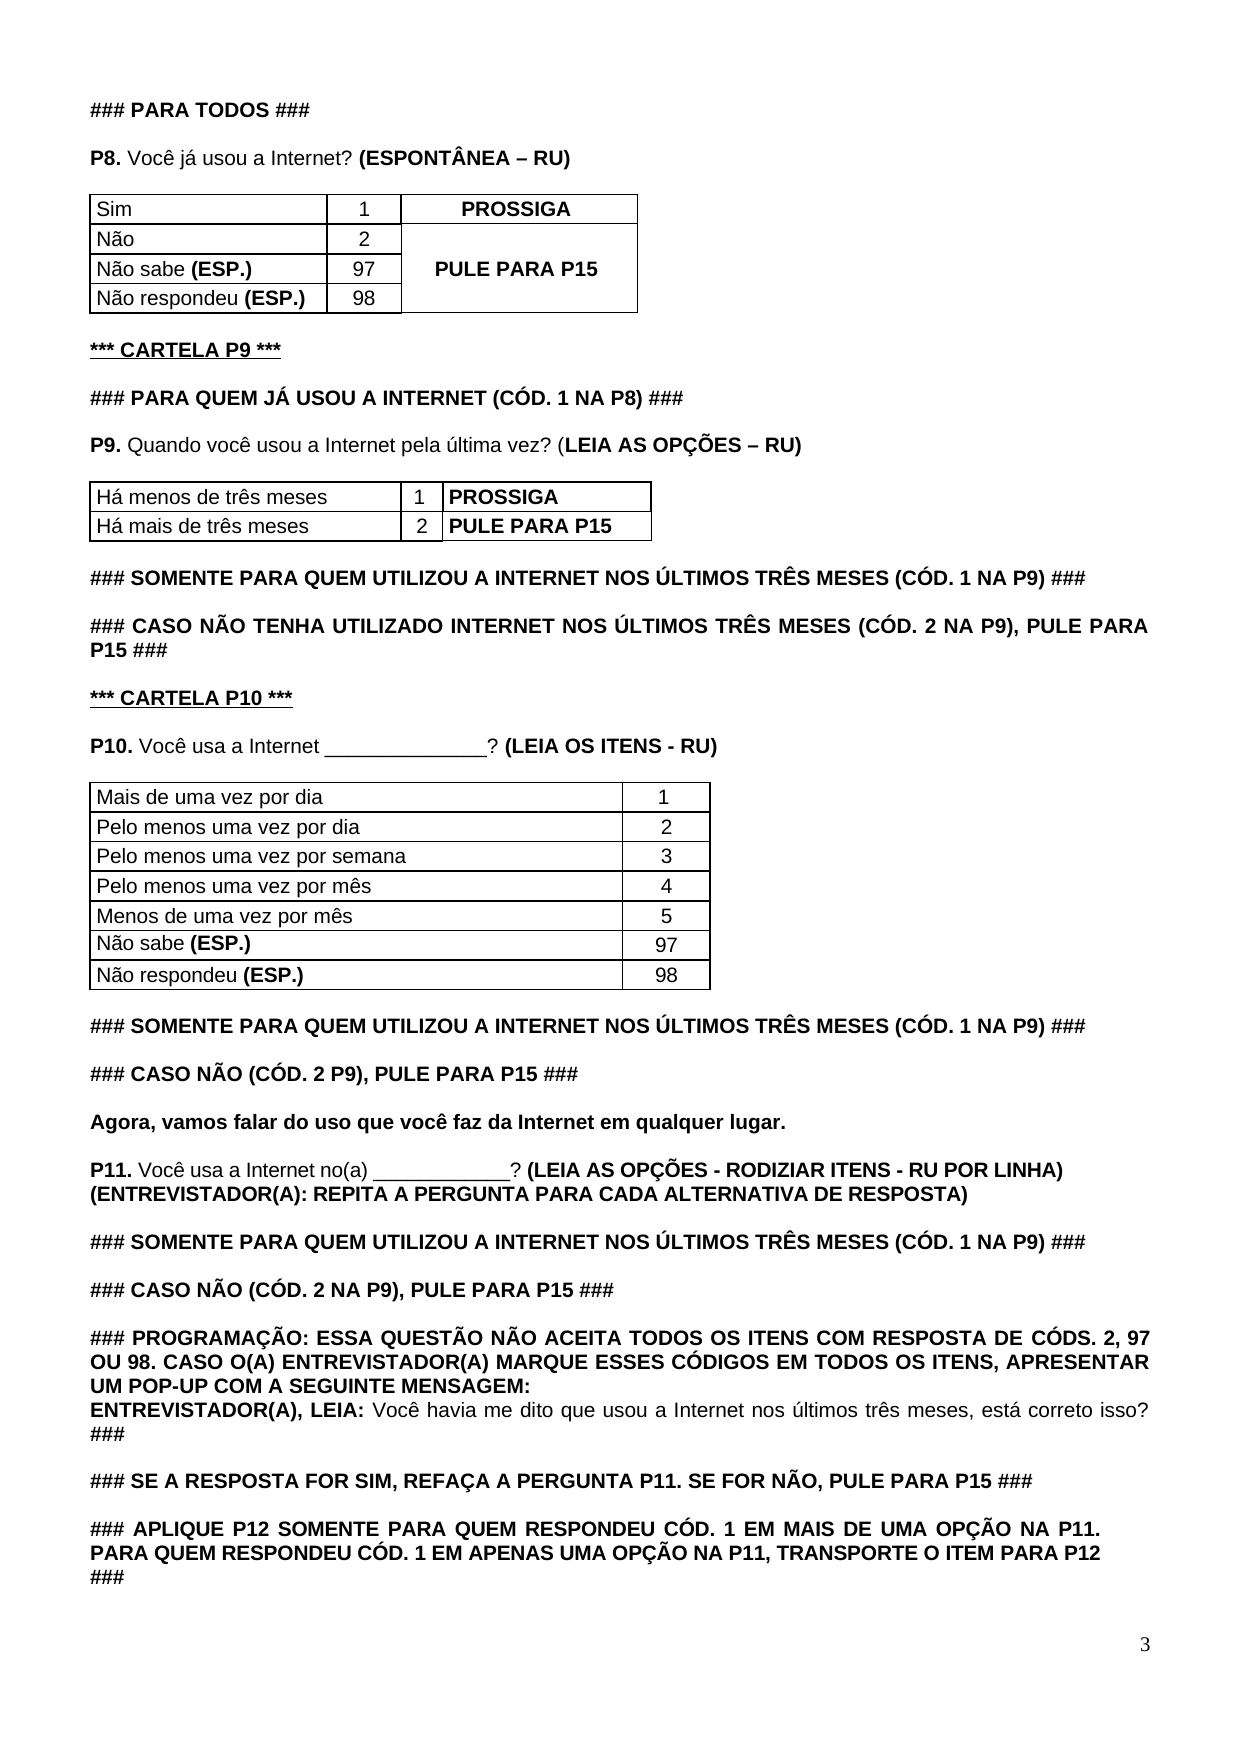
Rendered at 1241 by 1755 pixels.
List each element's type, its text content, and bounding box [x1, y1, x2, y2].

text P10. Você usa a Internet ______________? (LEIA OS ITENS - RU) [90, 734, 1150, 758]
text ### CASO NÃO (CÓD. 2 NA P9), PULE PARA P15 ### [90, 1278, 1150, 1302]
table_header Sim [91, 195, 326, 223]
text ### CASO NÃO TENHA UTILIZADO INTERNET NOS ÚLTIMOS TRÊS MESES (CÓD. 2 NA P9), PULE PARA P15 ### [90, 614, 1150, 662]
table_cell Não [91, 225, 326, 253]
table_cell Há mais de três meses [91, 512, 400, 540]
text (ENTREVISTADOR(A): REPITA A PERGUNTA PARA CADA ALTERNATIVA DE RESPOSTA) [90, 1182, 1101, 1206]
table_cell PULE PARA P15 [402, 224, 637, 312]
table_cell 2 [623, 813, 709, 841]
table_cell 2 [402, 512, 442, 540]
table_cell Não respondeu (ESP.) [91, 284, 326, 312]
table_cell 5 [623, 902, 709, 929]
text P9. Quando você usou a Internet pela última vez? (LEIA AS OPÇÕES – RU) [90, 433, 1150, 457]
text ### SOMENTE PARA QUEM UTILIZOU A INTERNET NOS ÚLTIMOS TRÊS MESES (CÓD. 1 NA P9) ### [90, 566, 1150, 590]
text ENTREVISTADOR(A), LEIA: Você havia me dito que usou a Internet nos últimos três meses, está correto isso? ### [90, 1397, 1150, 1445]
text *** CARTELA P9 *** [90, 337, 1150, 361]
table_header 1 [328, 195, 400, 223]
text ### PARA TODOS ### [90, 98, 1150, 122]
text ### SE A RESPOSTA FOR SIM, REFAÇA A PERGUNTA P11. SE FOR NÃO, PULE PARA P15 ### [90, 1469, 1150, 1493]
text ### PROGRAMAÇÃO: ESSA QUESTÃO NÃO ACEITA TODOS OS ITENS COM RESPOSTA DE CÓDS. 2, 97 OU 98. CASO O(A) ENTREVISTADOR(A) MARQUE ESSES CÓDIGOS EM TODOS OS ITENS, APRESENTAR UM POP-UP COM A SEGUINTE MENSAGEM: [90, 1326, 1150, 1397]
table_cell Não sabe (ESP.) [91, 255, 326, 282]
text *** CARTELA P10 *** [90, 686, 1150, 710]
table_cell 2 [328, 225, 401, 253]
table_cell 3 [623, 842, 709, 870]
text ### PARA QUEM JÁ USOU A INTERNET (CÓD. 1 NA P8) ### [90, 385, 1150, 409]
table_cell PULE PARA P15 [443, 512, 651, 540]
table_header PROSSIGA [402, 195, 637, 223]
table_cell Pelo menos uma vez por semana [91, 842, 622, 870]
table_cell Pelo menos uma vez por dia [91, 813, 622, 841]
table_header Há menos de três meses [91, 483, 400, 511]
table_cell Menos de uma vez por mês [91, 902, 622, 929]
table_cell Não respondeu (ESP.) [91, 961, 622, 989]
text Agora, vamos falar do uso que você faz da Internet em qualquer lugar. [90, 1110, 1101, 1134]
table_cell 98 [623, 961, 709, 989]
text ### CASO NÃO (CÓD. 2 P9), PULE PARA P15 ### [90, 1062, 1150, 1086]
table_cell Pelo menos uma vez por mês [91, 872, 622, 900]
table_header Mais de uma vez por dia [91, 783, 622, 811]
table_cell 98 [328, 284, 401, 312]
table_cell 4 [623, 872, 709, 900]
text ### SOMENTE PARA QUEM UTILIZOU A INTERNET NOS ÚLTIMOS TRÊS MESES (CÓD. 1 NA P9) ### [90, 1014, 1150, 1038]
text ### APLIQUE P12 SOMENTE PARA QUEM RESPONDEU CÓD. 1 EM MAIS DE UMA OPÇÃO NA P11. PARA QUEM RESPONDEU CÓD. 1 EM APENAS UMA OPÇÃO NA P11, TRANSPORTE O ITEM PARA P12 ### [90, 1517, 1101, 1589]
table_cell Não sabe (ESP.) [91, 931, 622, 959]
table_header 1 [402, 483, 442, 511]
table_header PROSSIGA [444, 483, 650, 511]
table_cell 97 [328, 255, 401, 282]
text P11. Você usa a Internet no(a) ____________? (LEIA AS OPÇÕES - RODIZIAR ITENS - RU POR LINHA) [90, 1158, 1101, 1182]
text ### SOMENTE PARA QUEM UTILIZOU A INTERNET NOS ÚLTIMOS TRÊS MESES (CÓD. 1 NA P9) ### [90, 1230, 1150, 1254]
text P8. Você já usou a Internet? (ESPONTÂNEA – RU) [90, 146, 1150, 170]
table_header 1 [623, 783, 709, 811]
table_cell 97 [623, 931, 709, 959]
